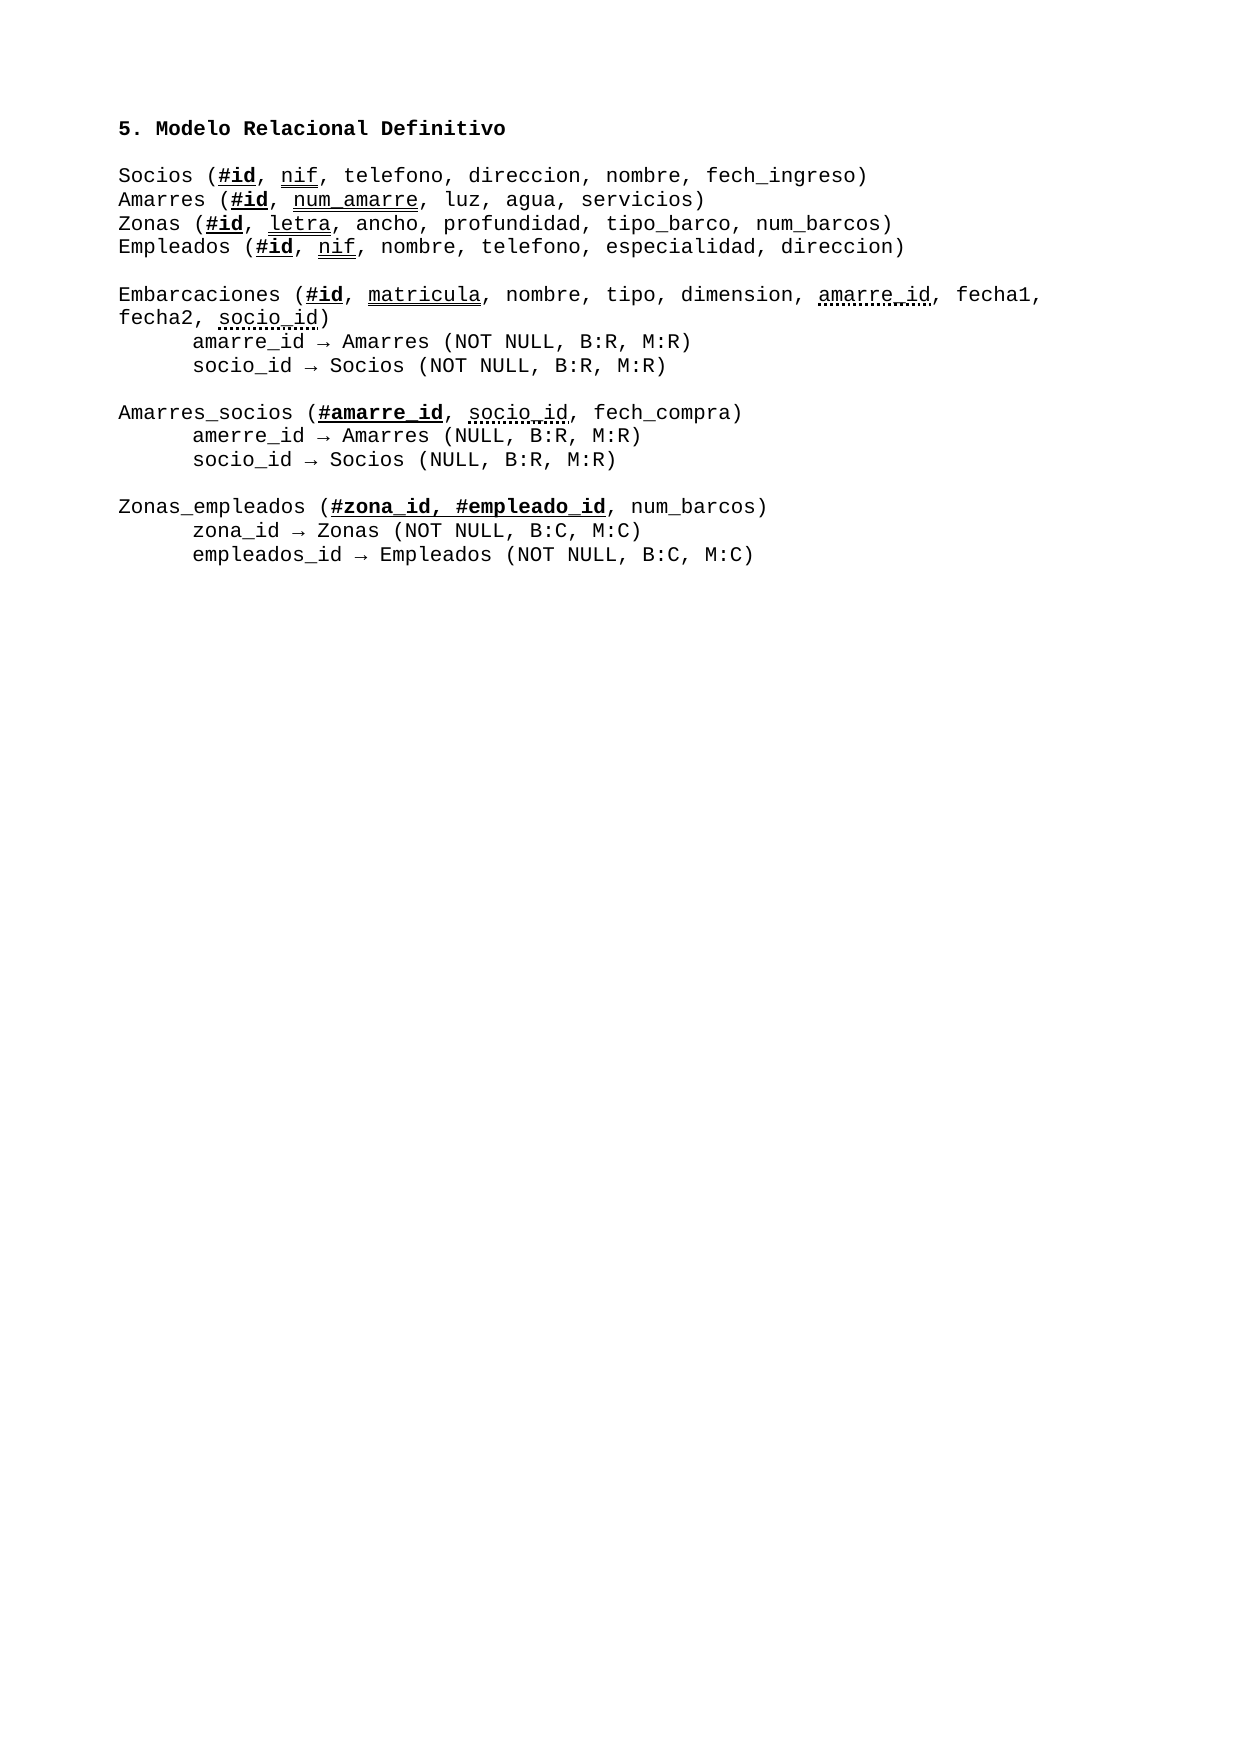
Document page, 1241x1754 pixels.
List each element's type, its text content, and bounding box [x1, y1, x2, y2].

text socio_id → Socios (NOT NULL, B:R, M:R) [118, 354, 1122, 378]
text Empleados (#id, nif, nombre, telefono, especialidad, direccion) [118, 236, 1122, 260]
text Embarcaciones (#id, matricula, nombre, tipo, dimension, amarre_id, fecha1, fecha2, socio_id) [118, 284, 1122, 331]
text amarre_id → Amarres (NOT NULL, B:R, M:R) [118, 331, 1122, 354]
text socio_id → Socios (NULL, B:R, M:R) [118, 449, 1122, 473]
text Socios (#id, nif, telefono, direccion, nombre, fech_ingreso) [118, 165, 1122, 189]
text Zonas_empleados (#zona_id, #empleado_id, num_barcos) [118, 496, 1122, 520]
text Zonas (#id, letra, ancho, profundidad, tipo_barco, num_barcos) [118, 213, 1122, 236]
text amerre_id → Amarres (NULL, B:R, M:R) [118, 426, 1122, 449]
text Amarres_socios (#amarre_id, socio_id, fech_compra) [118, 402, 1122, 426]
text zona_id → Zonas (NOT NULL, B:C, M:C) [118, 520, 1122, 544]
text empleados_id → Empleados (NOT NULL, B:C, M:C) [118, 544, 1122, 567]
text Amarres (#id, num_amarre, luz, agua, servicios) [118, 189, 1122, 213]
text 5. Modelo Relacional Definitivo [118, 118, 1122, 142]
